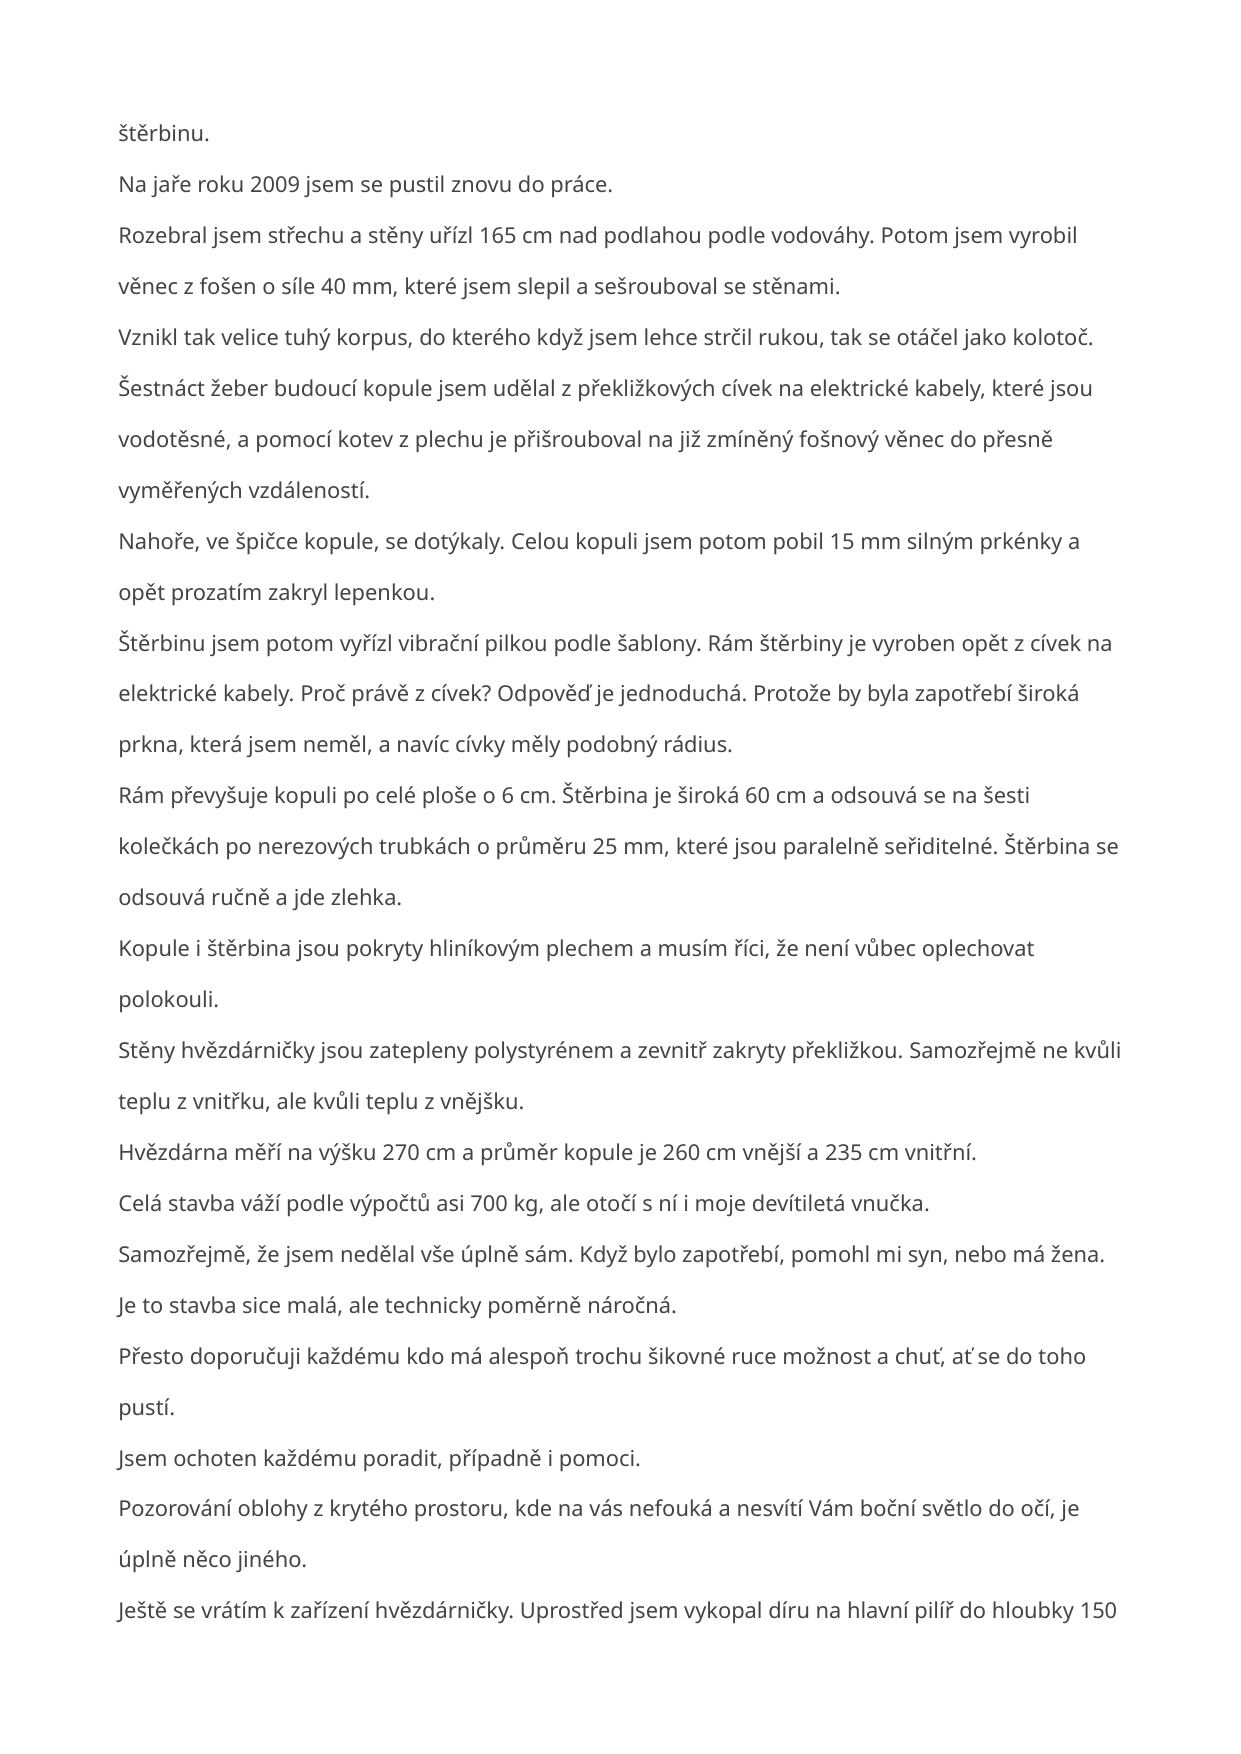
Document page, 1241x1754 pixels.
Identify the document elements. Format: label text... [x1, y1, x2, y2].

text štěrbinu. Na jaře roku 2009 jsem se pustil znovu do práce. Rozebral jsem střechu a stěny uřízl 165 cm nad podlahou podle vodováhy. Potom jsem vyrobil věnec z fošen o síle 40 mm, které jsem slepil a sešrouboval se stěnami. Vznikl tak velice tuhý korpus, do kterého když jsem lehce strčil rukou, tak se otáčel jako kolotoč. Šestnáct žeber budoucí kopule jsem udělal z překližkových cívek na elektrické kabely, které jsou vodotěsné, a pomocí kotev z plechu je přišrouboval na již zmíněný fošnový věnec do přesně vyměřených vzdáleností. Nahoře, ve špičce kopule, se dotýkaly. Celou kopuli jsem potom pobil 15 mm silným prkénky a opět prozatím zakryl lepenkou. Štěrbinu jsem potom vyřízl vibrační pilkou podle šablony. Rám štěrbiny je vyroben opět z cívek na elektrické kabely. Proč právě z cívek? Odpověď je jednoduchá. Protože by byla zapotřebí široká prkna, která jsem neměl, a navíc cívky měly podobný rádius. Rám převyšuje kopuli po celé ploše o 6 cm. Štěrbina je široká 60 cm a odsouvá se na šesti kolečkách po nerezových trubkách o průměru 25 mm, které jsou paralelně seřiditelné. Štěrbina se odsouvá ručně a jde zlehka. Kopule i štěrbina jsou pokryty hliníkovým plechem a musím říci, že není vůbec oplechovat polokouli. Stěny hvězdárničky jsou zatepleny polystyrénem a zevnitř zakryty překližkou. Samozřejmě ne kvůli teplu z vnitřku, ale kvůli teplu z vnějšku. Hvězdárna měří na výšku 270 cm a průměr kopule je 260 cm vnější a 235 cm vnitřní. Celá stavba váží podle výpočtů asi 700 kg, ale otočí s ní i moje devítiletá vnučka. Samozřejmě, že jsem nedělal vše úplně sám. Když bylo zapotřebí, pomohl mi syn, nebo má žena. Je to stavba sice malá, ale technicky poměrně náročná. Přesto doporučuji každému kdo má alespoň trochu šikovné ruce možnost a chuť, ať se do toho pustí. Jsem ochoten každému poradit, případně i pomoci. Pozorování oblohy z krytého prostoru, kde na vás nefouká a nesvítí Vám boční světlo do očí, je úplně něco jiného. Ještě se vrátím k zařízení hvězdárničky. Uprostřed jsem vykopal díru na hlavní pilíř do hloubky 150 [118, 118, 1122, 1625]
